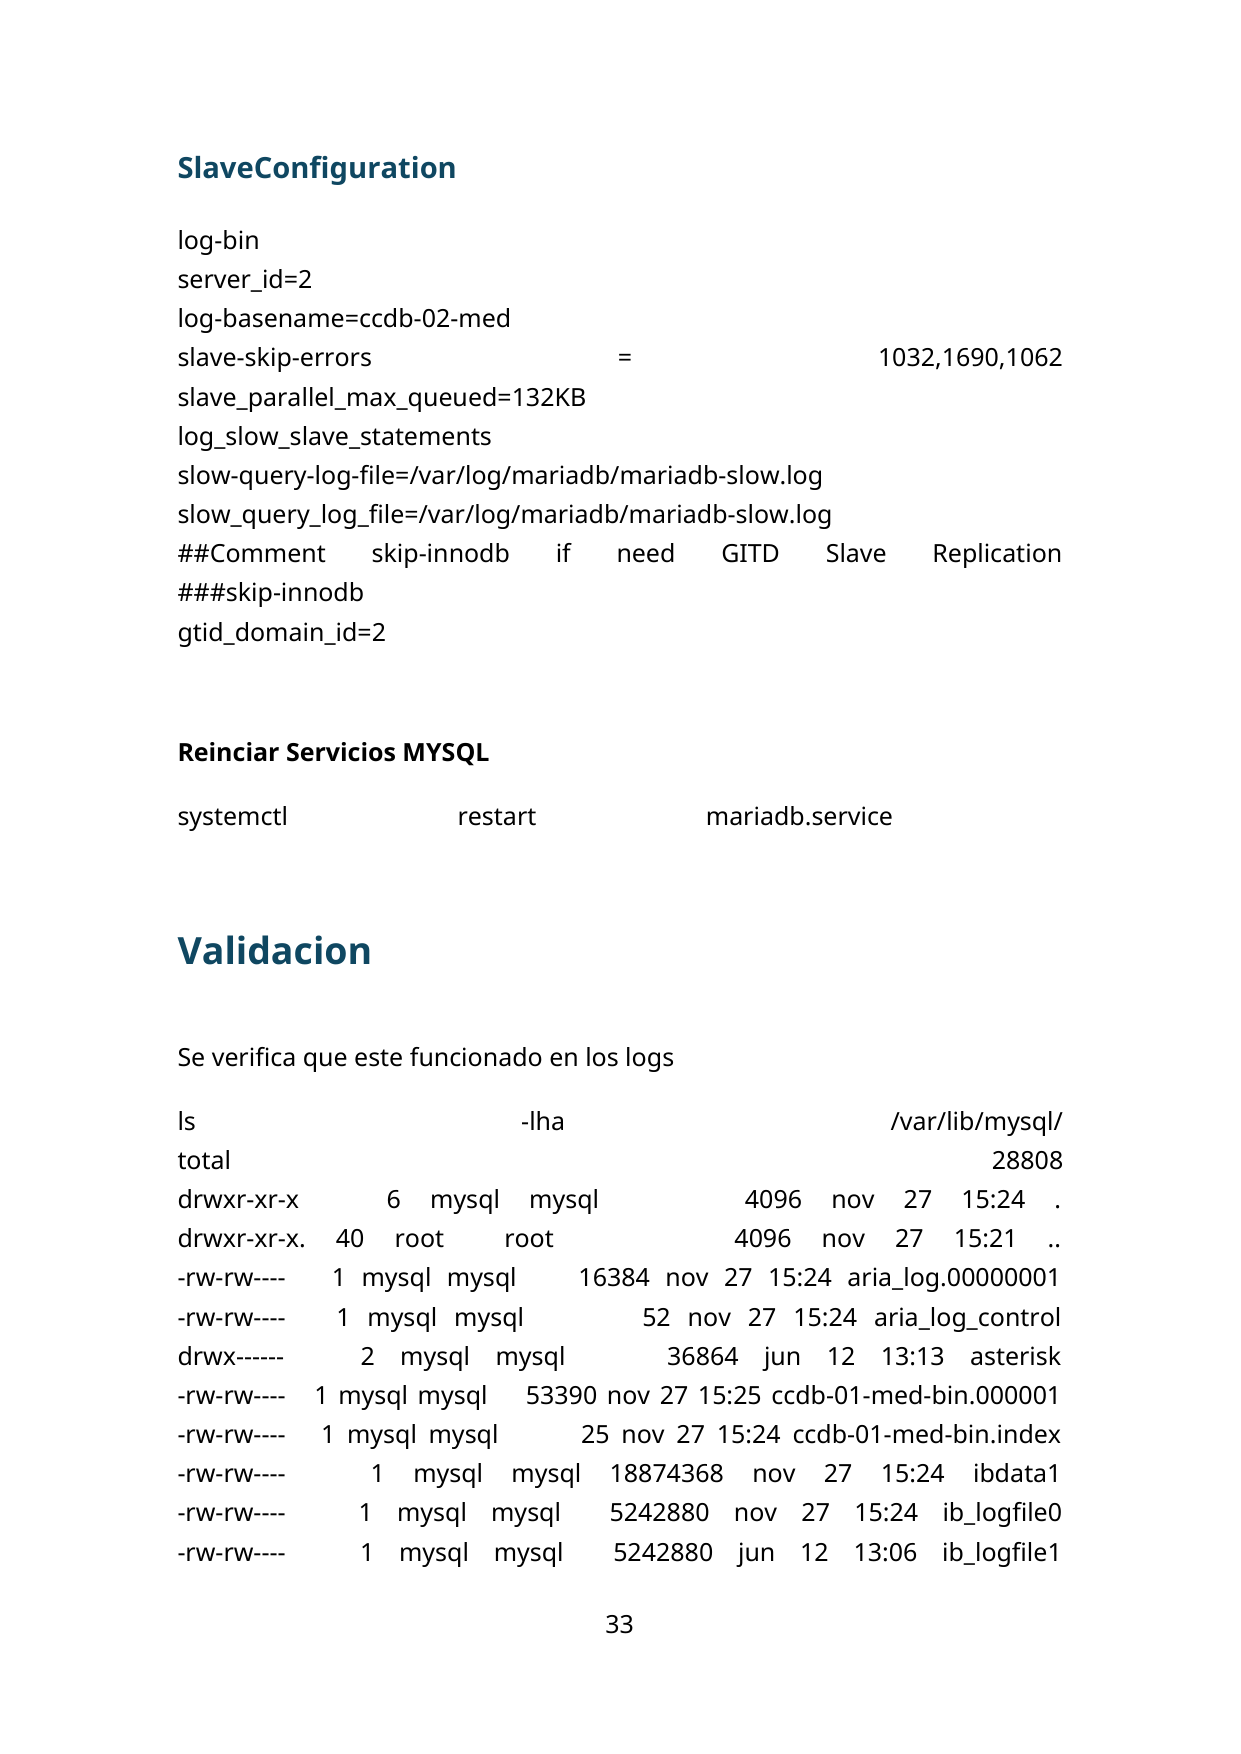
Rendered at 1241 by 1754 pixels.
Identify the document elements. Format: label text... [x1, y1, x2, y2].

subtitle Validacion [177, 924, 1063, 976]
text systemctl restart mariadb.service [177, 798, 1063, 872]
text ls -lha /var/lib/mysql/ total 28808 drwxr-xr-x 6 mysql mysql 4096 nov 27 15:24 . drwxr-xr-x. 40 root root 4096 nov 27 15:21 .. -rw-rw---- 1 mysql mysql 16384 nov 27 15:24 aria_log.00000001 -rw-rw---- 1 mysql mysql 52 nov 27 15:24 aria_log_control drwx------ 2 mysql mysql 36864 jun 12 13:13 asterisk -rw-rw---- 1 mysql mysql 53390 nov 27 15:25 ccdb-01-med-bin.000001 -rw-rw---- 1 mysql mysql 25 nov 27 15:24 ccdb-01-med-bin.index -rw-rw---- 1 mysql mysql 18874368 nov 27 15:24 ibdata1 -rw-rw---- 1 mysql mysql 5242880 nov 27 15:24 ib_logfile0 -rw-rw---- 1 mysql mysql 5242880 jun 12 13:06 ib_logfile1 [177, 1103, 1063, 1568]
subtitle SlaveConfiguration [177, 148, 1063, 187]
text Reinciar Servicios MYSQL [177, 734, 1063, 768]
text log-bin server_id=2 log-basename=ccdb-02-med slave-skip-errors = 1032,1690,1062 slave_parallel_max_queued=132KB log_slow_slave_statements slow-query-log-file=/var/log/mariadb/mariadb-slow.log slow_query_log_file=/var/log/mariadb/mariadb-slow.log ##Comment skip-innodb if need GITD Slave Replication ###skip-innodb gtid_domain_id=2 [177, 222, 1063, 687]
text Se verifica que este funcionado en los logs [177, 1039, 1063, 1073]
